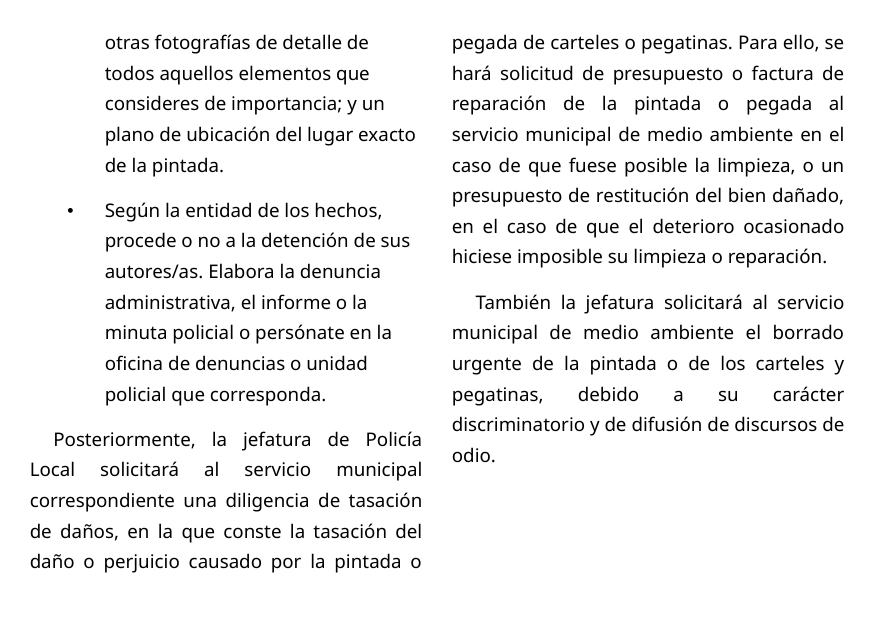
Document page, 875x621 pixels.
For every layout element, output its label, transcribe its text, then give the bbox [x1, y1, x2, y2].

list otras fotografías de detalle de todos aquellos elementos que consideres de importancia; y un plano de ubicación del lugar exacto de la pintada. [67, 29, 422, 177]
text Posteriormente, la jefatura de Policía Local solicitará al servicio municipal correspondiente una diligencia de tasación de daños, en la que conste la tasación del daño o perjuicio causado por la pintada o [29, 426, 422, 574]
text También la jefatura solicitará al servicio municipal de medio ambiente el borrado urgente de la pintada o de los carteles y pegatinas, debido a su carácter discriminatorio y de difusión de discursos de odio. [452, 289, 844, 468]
list Según la entidad de los hechos, procede o no a la detención de sus autores/as. Elabora la denuncia administrativa, el informe o la minuta policial o persónate en la oficina de denuncias o unidad policial que corresponda. [67, 197, 422, 406]
text pegada de carteles o pegatinas. Para ello, se hará solicitud de presupuesto o factura de reparación de la pintada o pegada al servicio municipal de medio ambiente en el caso de que fuese posible la limpieza, o un presupuesto de restitución del bien dañado, en el caso de que el deterioro ocasionado hiciese imposible su limpieza o reparación. [452, 29, 844, 269]
